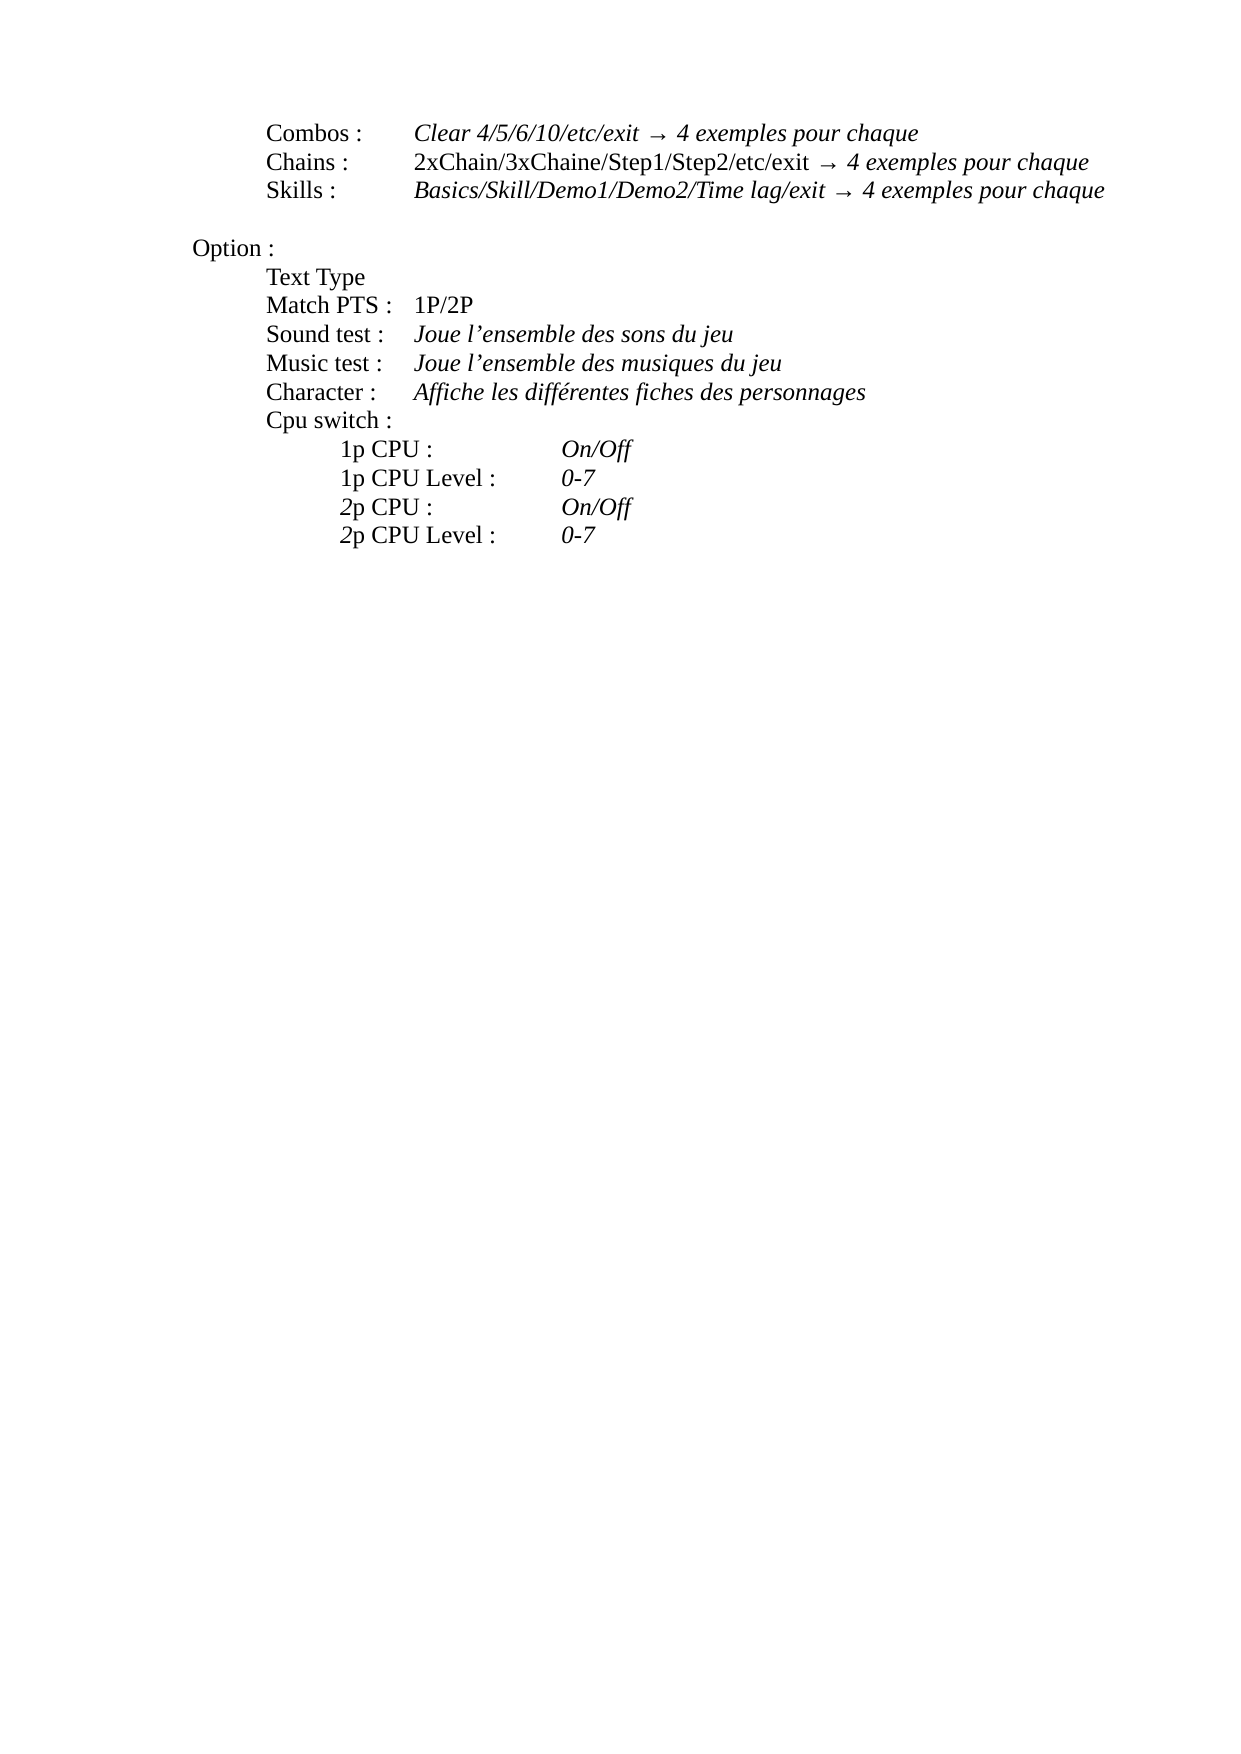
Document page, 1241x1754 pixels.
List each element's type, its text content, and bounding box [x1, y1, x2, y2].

text Combos : Clear 4/5/6/10/etc/exit → 4 exemples pour chaque [118, 118, 1122, 147]
text Music test : Joue l’ensemble des musiques du jeu [118, 348, 1122, 377]
text 1p CPU Level : 0-7 [118, 463, 1122, 492]
text 2p CPU Level : 0-7 [118, 521, 1122, 549]
text Option : [118, 233, 1122, 262]
text Character : Affiche les différentes fiches des personnages Cpu switch : [118, 377, 1122, 434]
text Chains : 2xChain/3xChaine/Step1/Step2/etc/exit → 4 exemples pour chaque [118, 147, 1122, 176]
text Match PTS : 1P/2P [118, 291, 1122, 319]
text Sound test : Joue l’ensemble des sons du jeu [118, 319, 1122, 348]
text 2p CPU : On/Off [118, 492, 1122, 521]
text Text Type [118, 262, 1122, 291]
text Skills : Basics/Skill/Demo1/Demo2/Time lag/exit → 4 exemples pour chaque [118, 176, 1122, 204]
text 1p CPU : On/Off [118, 434, 1122, 463]
